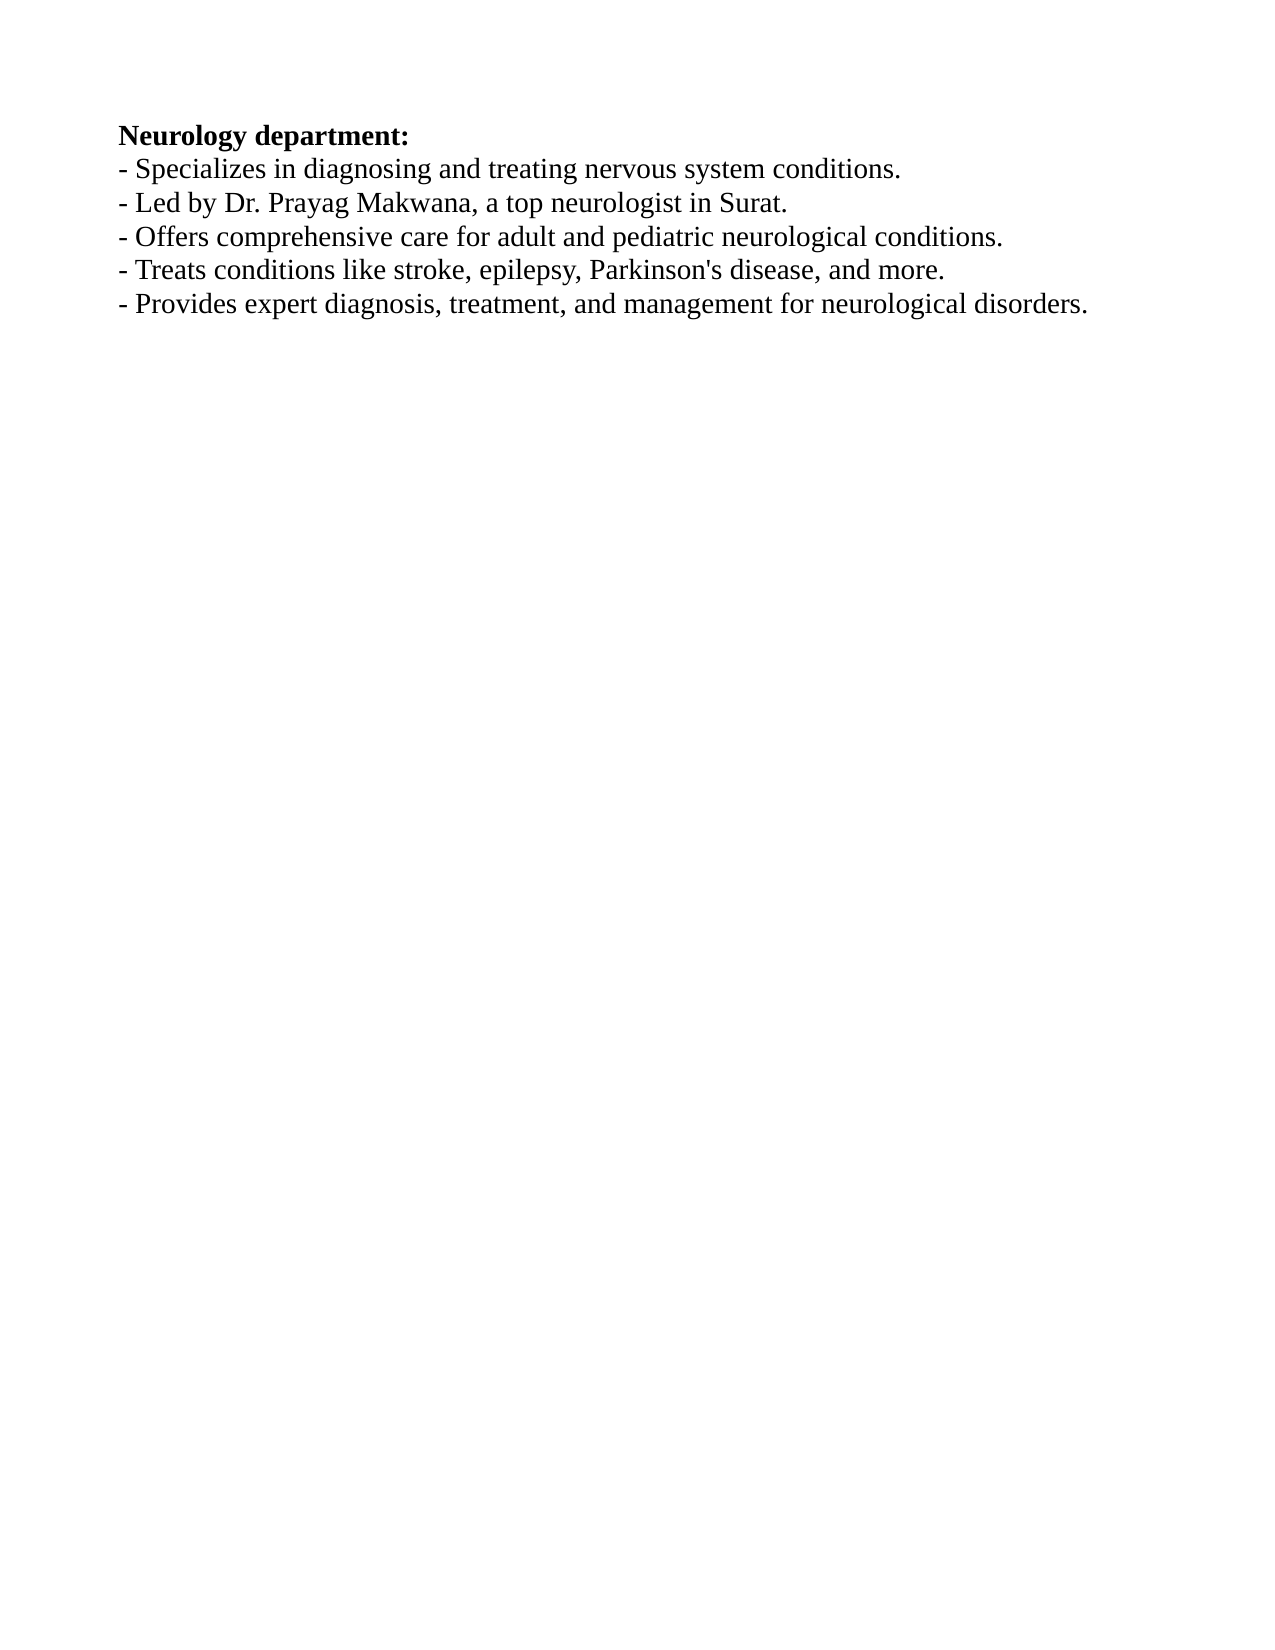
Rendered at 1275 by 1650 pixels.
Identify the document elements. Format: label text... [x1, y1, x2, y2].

text - Specializes in diagnosing and treating nervous system conditions. [118, 152, 1157, 185]
text - Offers comprehensive care for adult and pediatric neurological conditions. [118, 219, 1157, 252]
text - Provides expert diagnosis, treatment, and management for neurological disorders. [118, 286, 1157, 319]
text - Led by Dr. Prayag Makwana, a top neurologist in Surat. [118, 185, 1157, 219]
text - Treats conditions like stroke, epilepsy, Parkinson's disease, and more. [118, 252, 1157, 286]
text Neurology department: [118, 118, 1157, 152]
